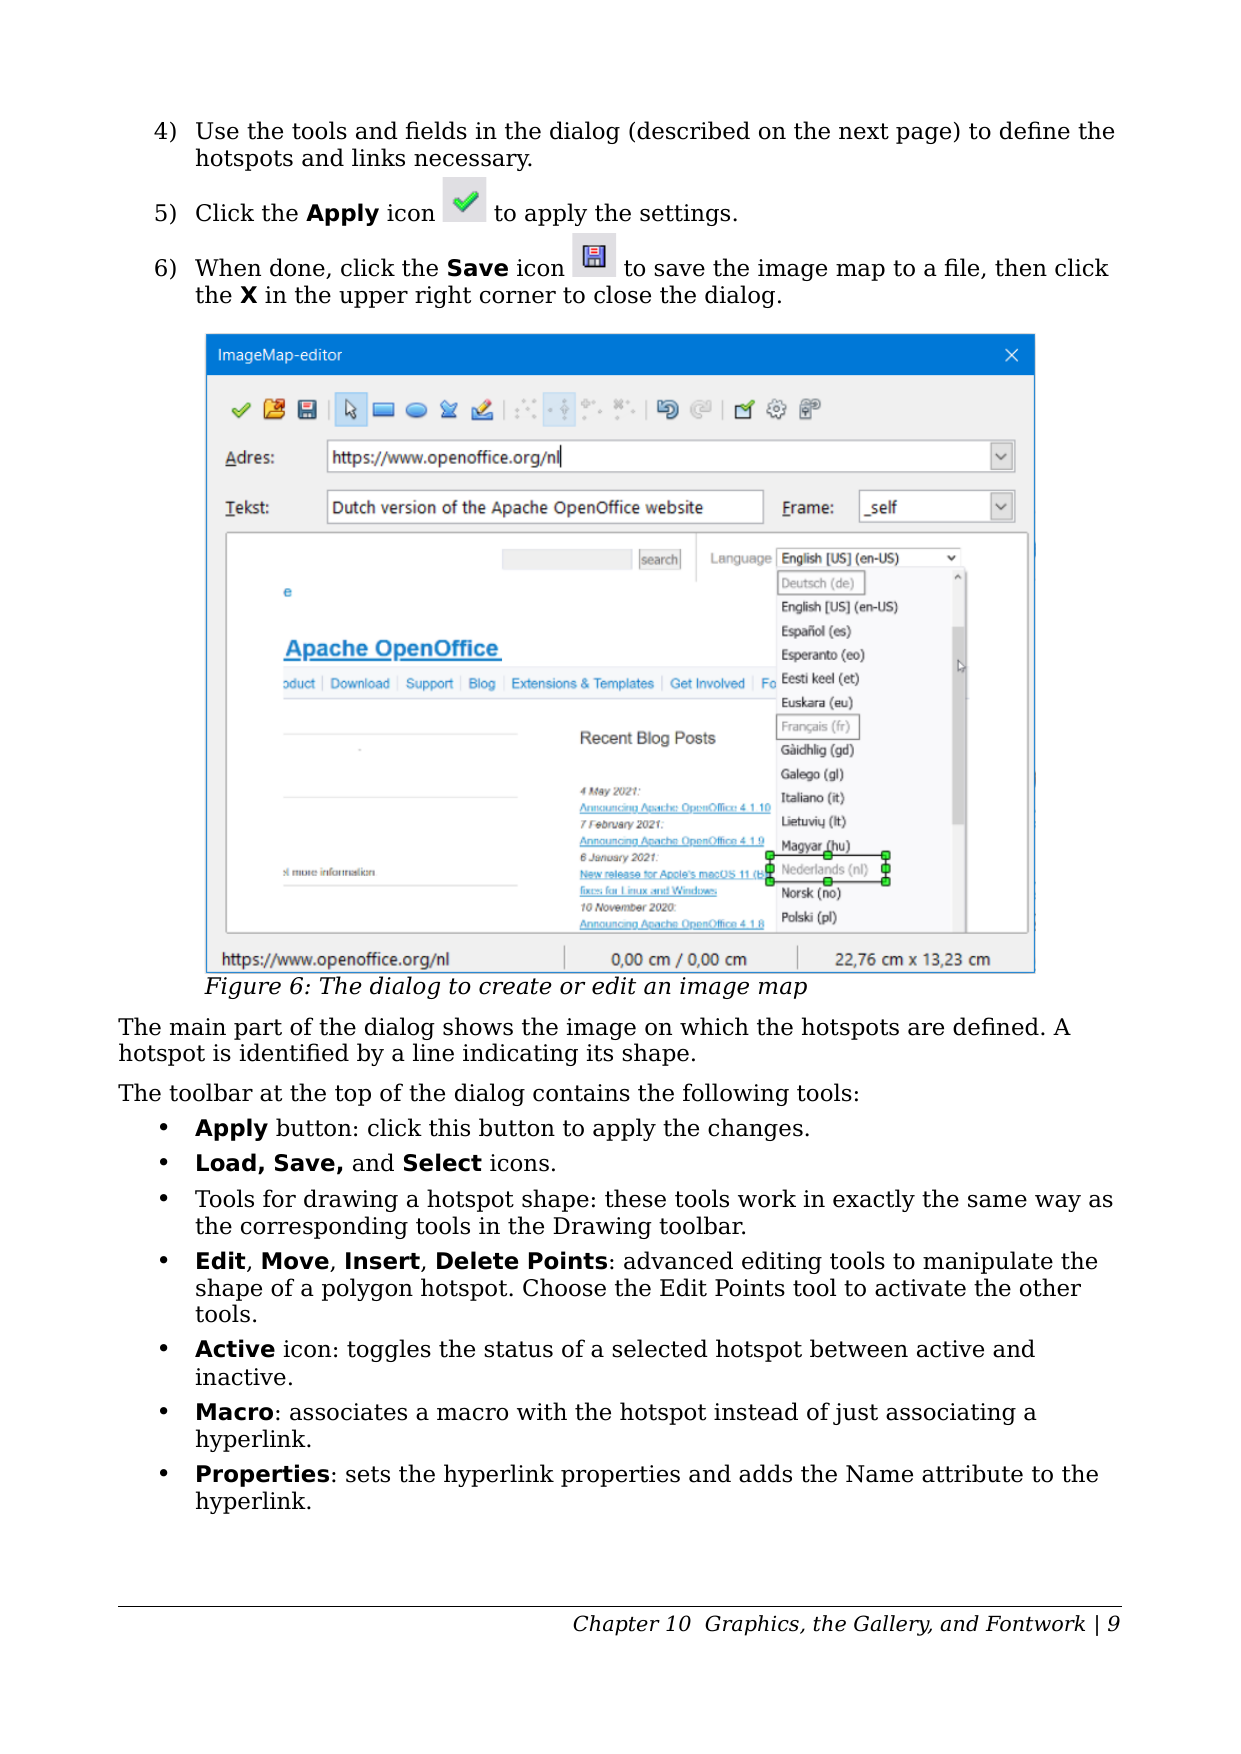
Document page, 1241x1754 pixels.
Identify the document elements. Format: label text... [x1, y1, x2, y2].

list Macro: associates a macro with the hotspot instead of just associating a hyperlink. [156, 1397, 1122, 1452]
list Use the tools and fields in the dialog (described on the next page) to define the hotspots and links necessary. [177, 118, 1122, 171]
list The toolbar at the top of the dialog contains the following tools: [118, 1080, 1122, 1106]
picture [442, 177, 487, 222]
list Tools for drawing a hotspot shape: these tools work in exactly the same way as the corresponding tools in the Drawing toolbar. [156, 1184, 1122, 1239]
list Click the Apply icon to apply the settings. [177, 178, 1122, 227]
text Figure 6: The dialog to create or edit an image map [204, 974, 1036, 1000]
list Properties: sets the hyperlink properties and adds the Name attribute to the hyperlink. [156, 1459, 1122, 1514]
text The main part of the dialog shows the image on which the hotspots are defined. A hotspot is identified by a line indicating its shape. [118, 1014, 1122, 1067]
list Apply button: click this button to apply the changes. [156, 1113, 1122, 1142]
picture [572, 233, 617, 277]
picture [204, 333, 1036, 974]
list Active icon: toggles the status of a selected hotspot between active and inactive. [156, 1334, 1122, 1390]
list Load, Save, and Select icons. [156, 1148, 1122, 1177]
list When done, click the Save icon to save the image map to a file, then click the X in the upper right corner to close the dialog. [177, 233, 1122, 309]
list Edit, Move, Insert, Delete Points: advanced editing tools to manipulate the shape of a polygon hotspot. Choose the Edit Points tool to activate the other tools. [156, 1246, 1122, 1328]
